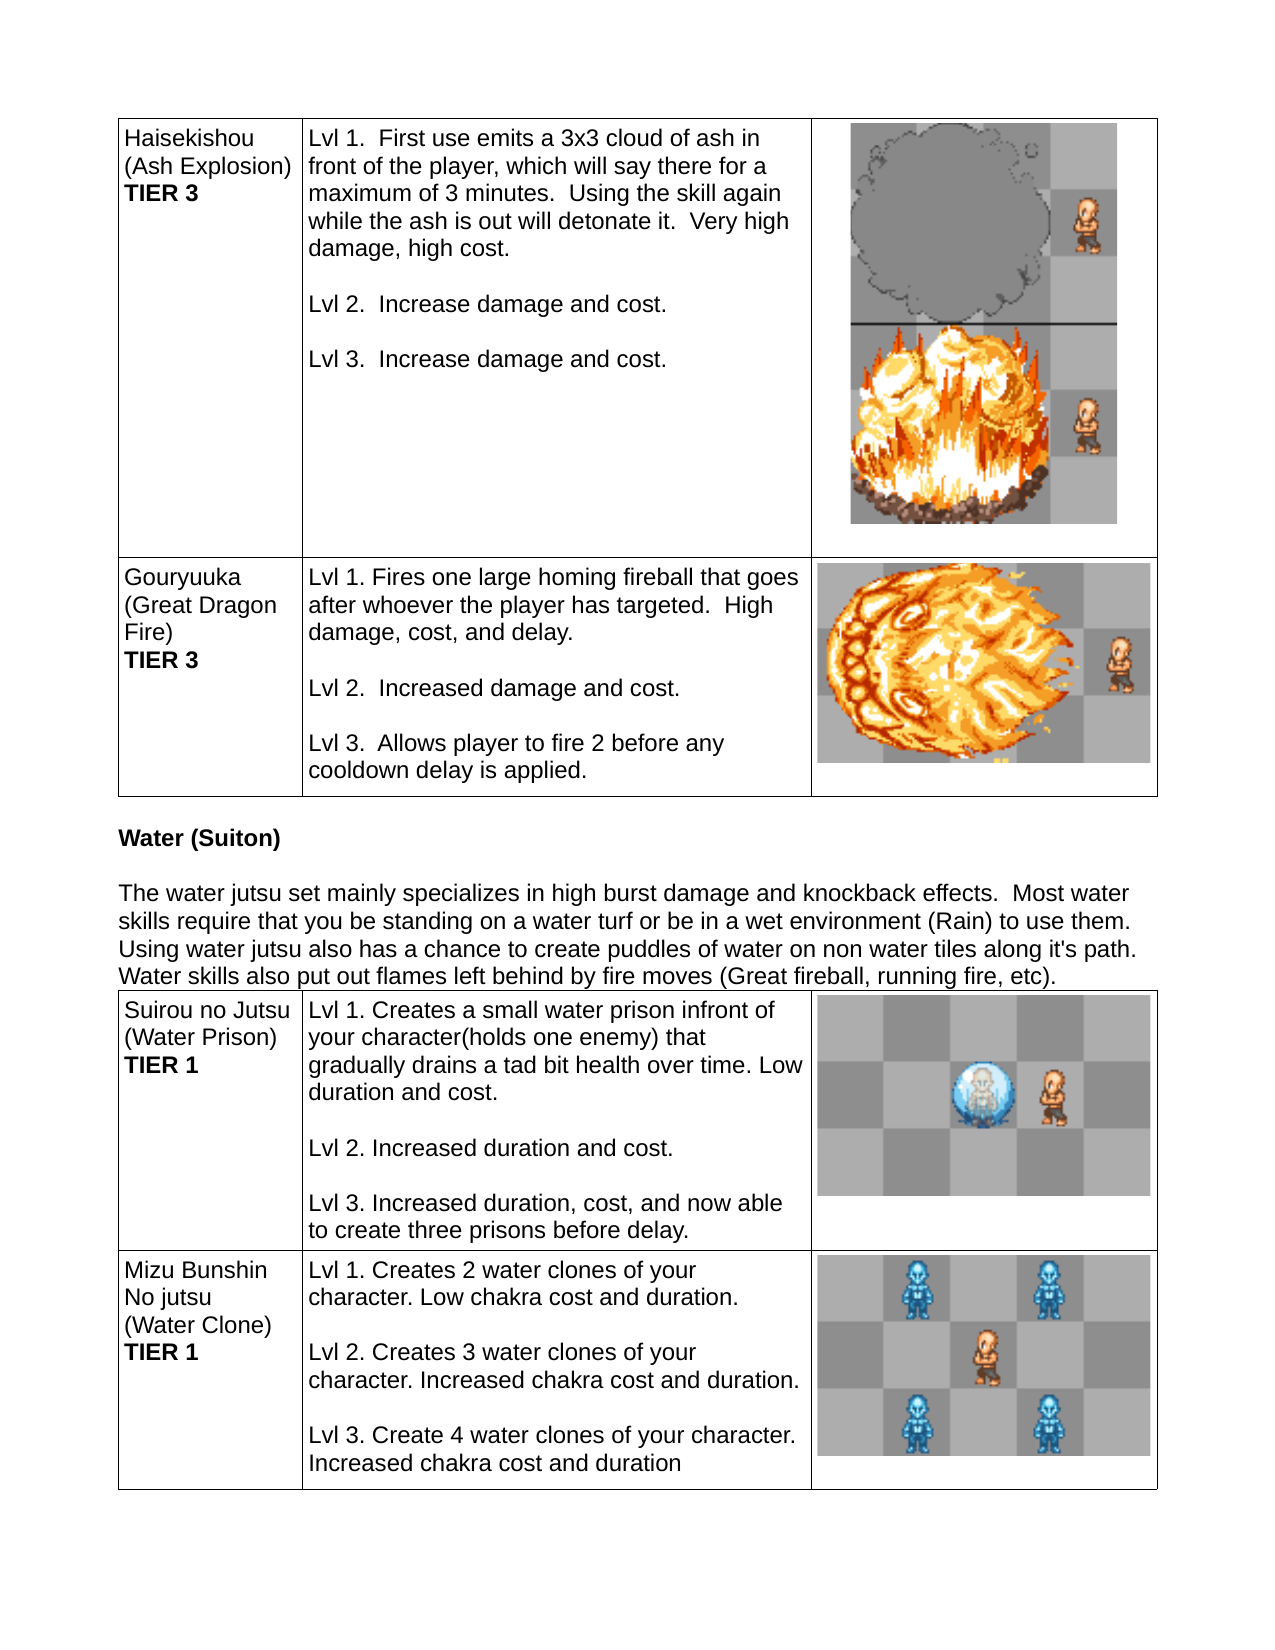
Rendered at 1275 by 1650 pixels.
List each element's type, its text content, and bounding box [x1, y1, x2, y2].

table_cell Haisekishou (Ash Explosion) TIER 3 [119, 119, 302, 557]
picture [817, 1255, 1151, 1456]
table_cell [812, 119, 1157, 557]
table_header Suirou no Jutsu (Water Prison) TIER 1 [119, 991, 302, 1250]
picture [817, 563, 1151, 763]
picture [817, 995, 1151, 1196]
text Water (Suiton) [118, 824, 1157, 852]
text The water jutsu set mainly specializes in high burst damage and knockback effects. Most water skills require that you be standing on a water turf or be in a wet environment (Rain) to use them. Using water jutsu also has a chance to create puddles of water on non water tiles along it's path. Water skills also put out flames left behind by fire moves (Great fireball, running fire, etc). [118, 879, 1157, 990]
table_cell [812, 1251, 1157, 1489]
picture [850, 123, 1118, 524]
table_cell Lvl 1. Fires one large homing fireball that goes after whoever the player has targeted. High damage, cost, and delay. Lvl 2. Increased damage and cost. Lvl 3. Allows player to fire 2 before any cooldown delay is applied. [303, 558, 811, 796]
table_cell [812, 558, 1157, 796]
table_cell Gouryuuka (Great Dragon Fire) TIER 3 [119, 558, 302, 796]
table_header [812, 991, 1157, 1250]
table_cell Lvl 1. First use emits a 3x3 cloud of ash in front of the player, which will say there for a maximum of 3 minutes. Using the skill again while the ash is out will detonate it. Very high damage, high cost. Lvl 2. Increase damage and cost. Lvl 3. Increase damage and cost. [303, 119, 811, 557]
table_cell Lvl 1. Creates 2 water clones of your character. Low chakra cost and duration. Lvl 2. Creates 3 water clones of your character. Increased chakra cost and duration. Lvl 3. Create 4 water clones of your character. Increased chakra cost and duration [303, 1251, 811, 1489]
table_cell Mizu Bunshin No jutsu (Water Clone) TIER 1 [119, 1251, 302, 1489]
table_header Lvl 1. Creates a small water prison infront of your character(holds one enemy) that gradually drains a tad bit health over time. Low duration and cost. Lvl 2. Increased duration and cost. Lvl 3. Increased duration, cost, and now able to create three prisons before delay. [303, 991, 811, 1250]
